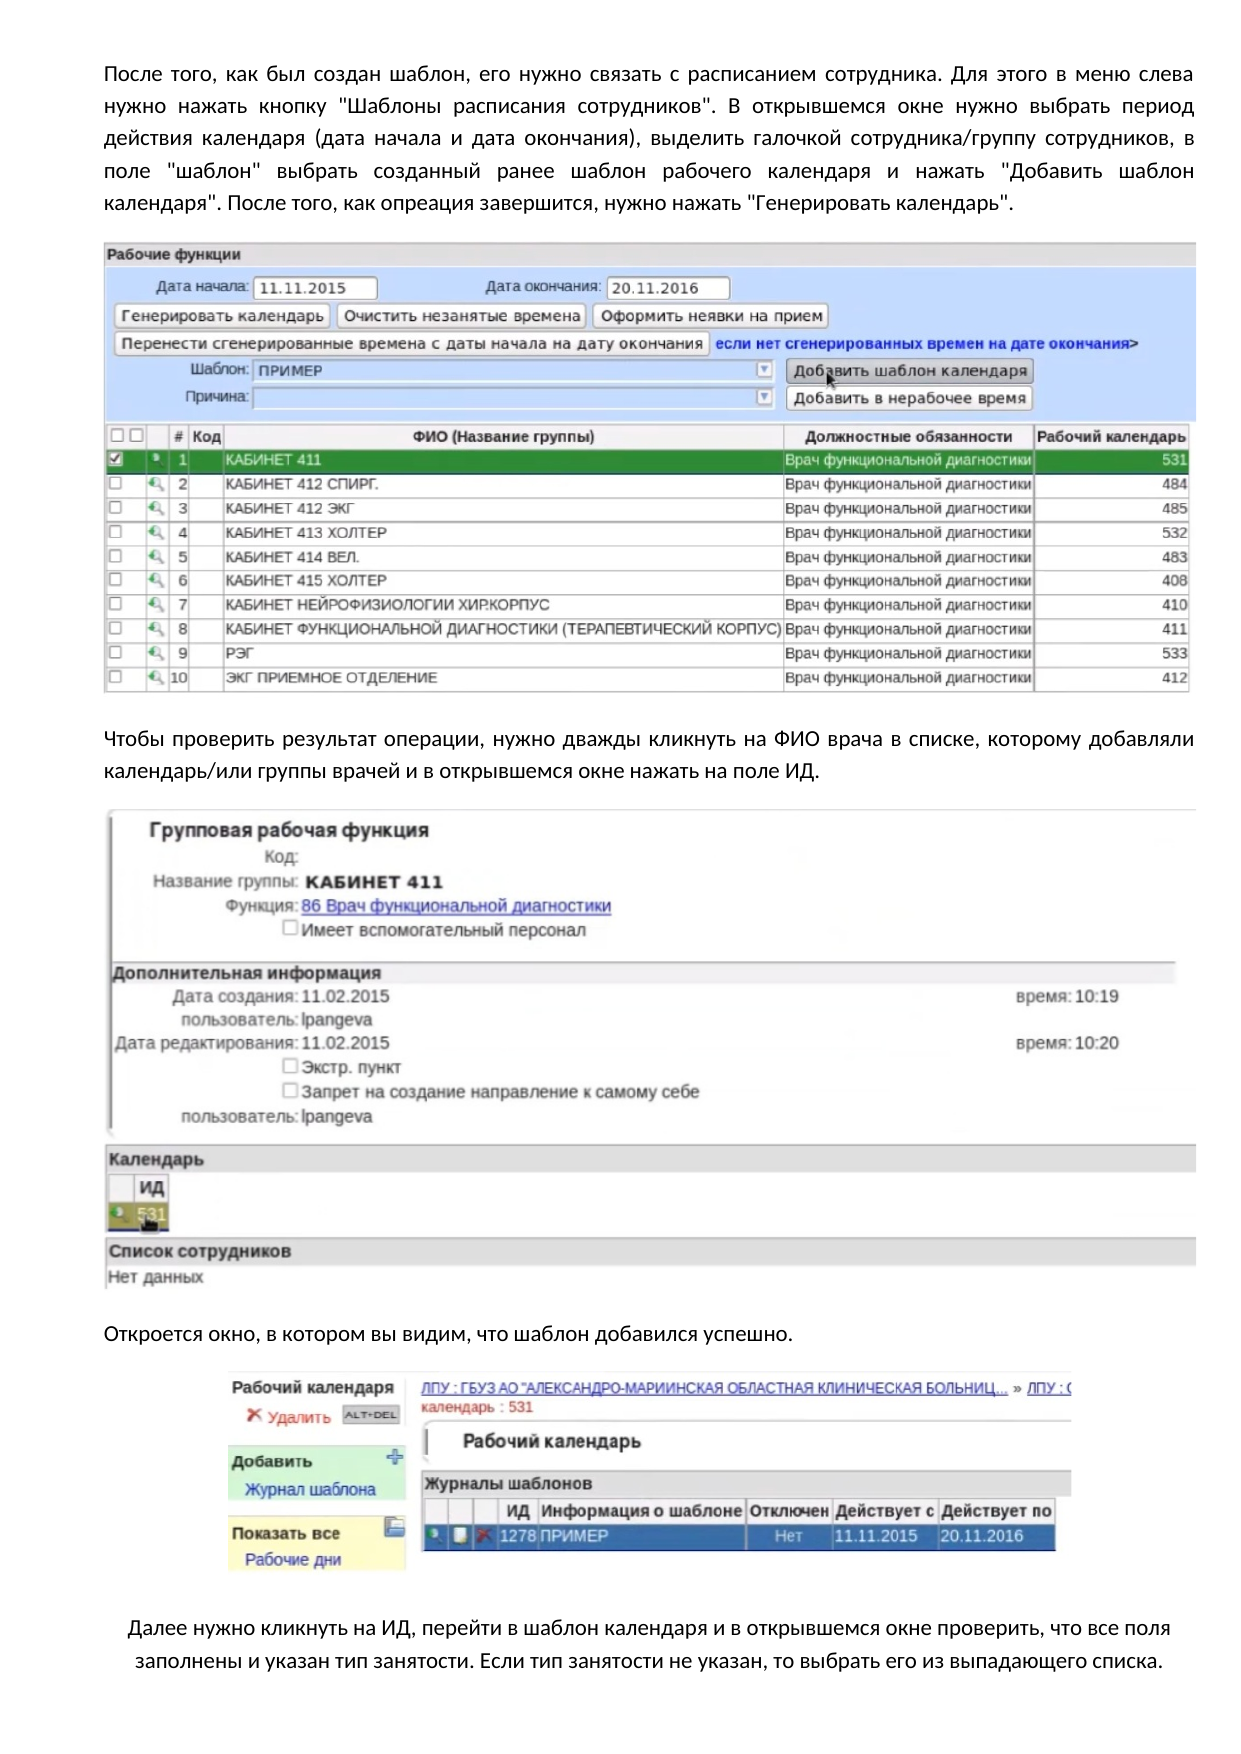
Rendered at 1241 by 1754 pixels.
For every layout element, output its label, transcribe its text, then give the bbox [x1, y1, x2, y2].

text Далее нужно кликнуть на ИД, перейти в шаблон календаря и в открывшемся окне проверить, что все поля заполнены и указан тип занятости. Если тип занятости не указан, то выбрать его из выпадающего списка. [103, 1613, 1196, 1674]
text После того, как был создан шаблон, его нужно связать с расписанием сотрудника. Для этого в меню слева нужно нажать кнопку "Шаблоны расписания сотрудников". В открывшемся окне нужно выбрать период действия календаря (дата начала и дата окончания), выделить галочкой сотрудника/группу сотрудников, в поле "шаблон" выбрать созданный ранее шаблон рабочего календаря и нажать "Добавить шаблон календаря". После того, как опреация завершится, нужно нажать "Генерировать календарь". [103, 59, 1196, 216]
text Откроется окно, в котором вы видим, что шаблон добавился успешно. [103, 1319, 1196, 1347]
text Чтобы проверить результат операции, нужно дважды кликнуть на ФИО врача в списке, которому добавляли календарь/или группы врачей и в открывшемся окне нажать на поле ИД. [103, 724, 1196, 784]
